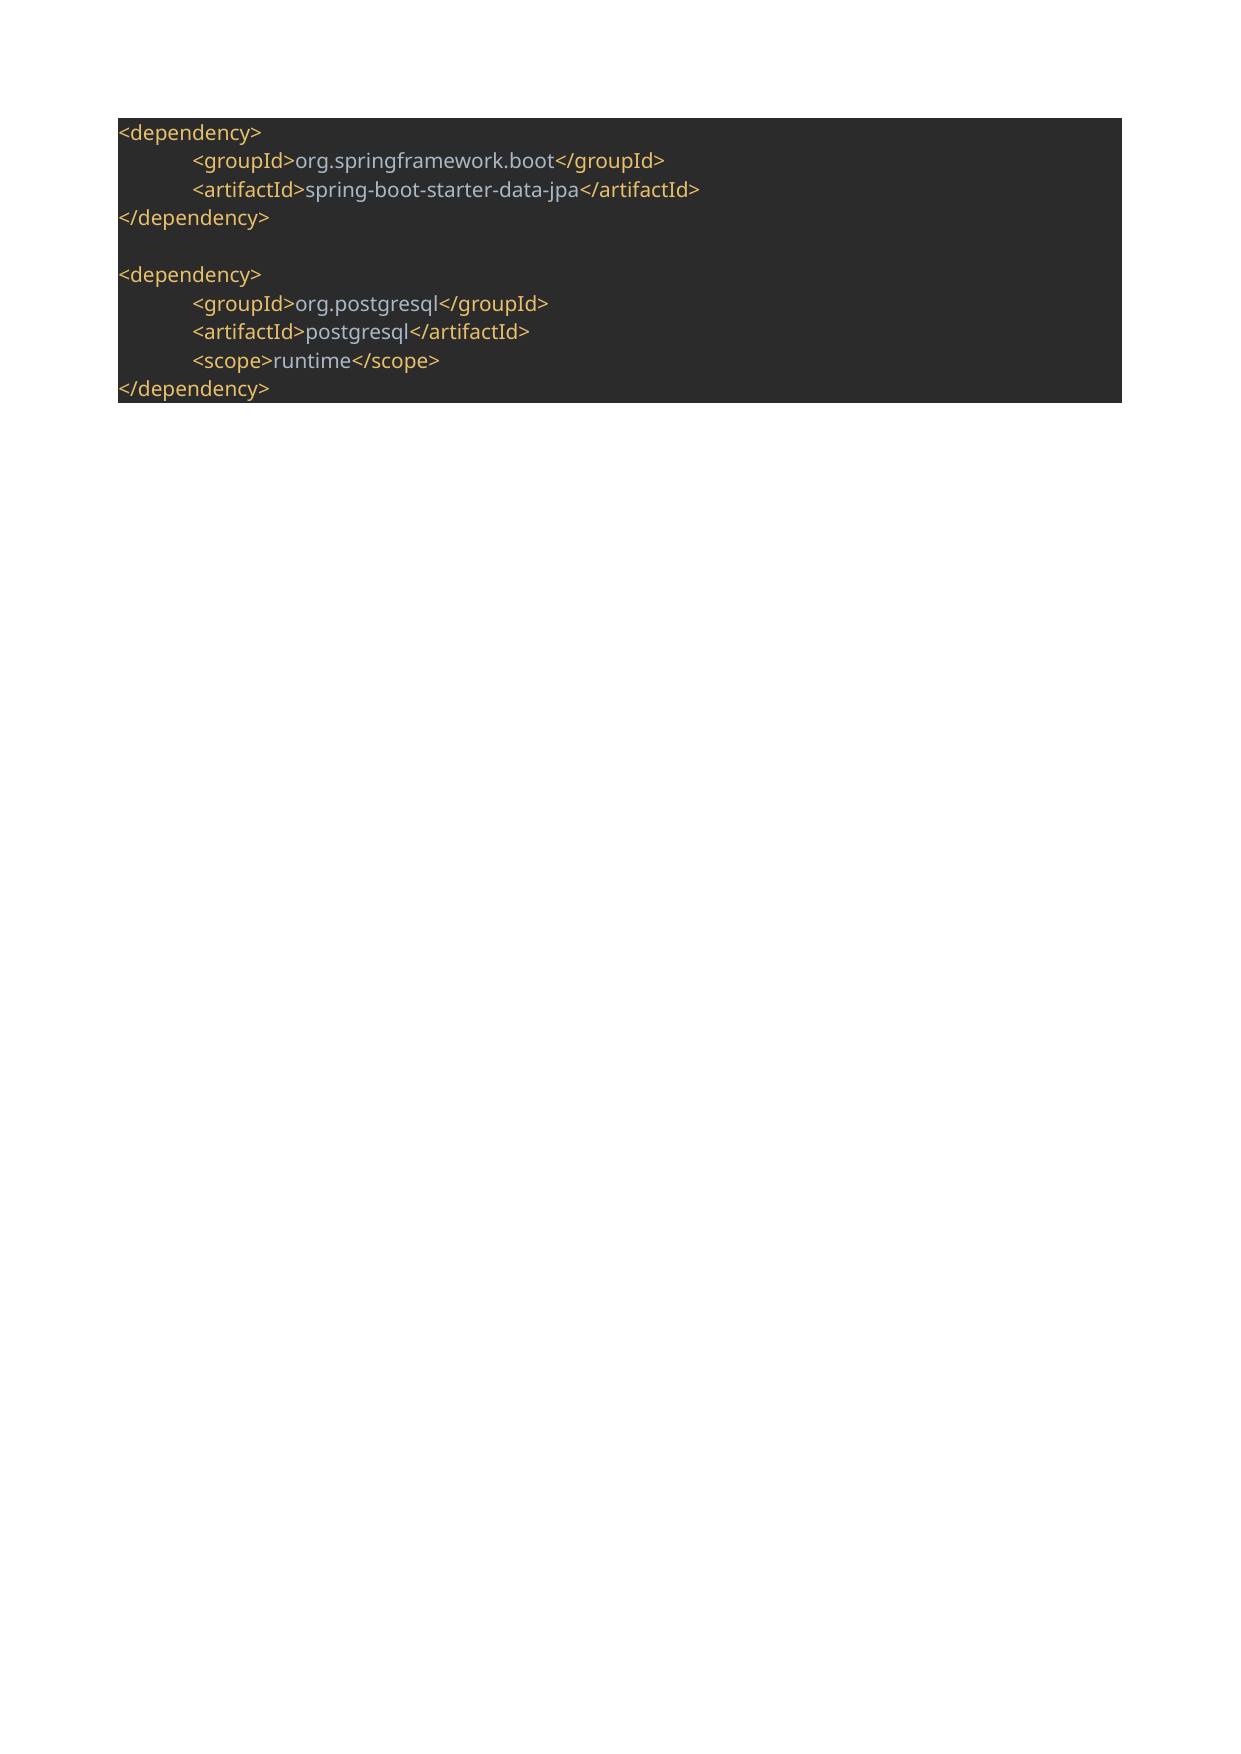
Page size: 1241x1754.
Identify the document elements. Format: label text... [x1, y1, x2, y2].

text <dependency> <groupId>org.postgresql</groupId> <artifactId>postgresql</artifactId> <scope>runtime</scope> </dependency> [118, 261, 1122, 403]
text <dependency> <groupId>org.springframework.boot</groupId> <artifactId>spring-boot-starter-data-jpa</artifactId> </dependency> [118, 118, 1122, 232]
